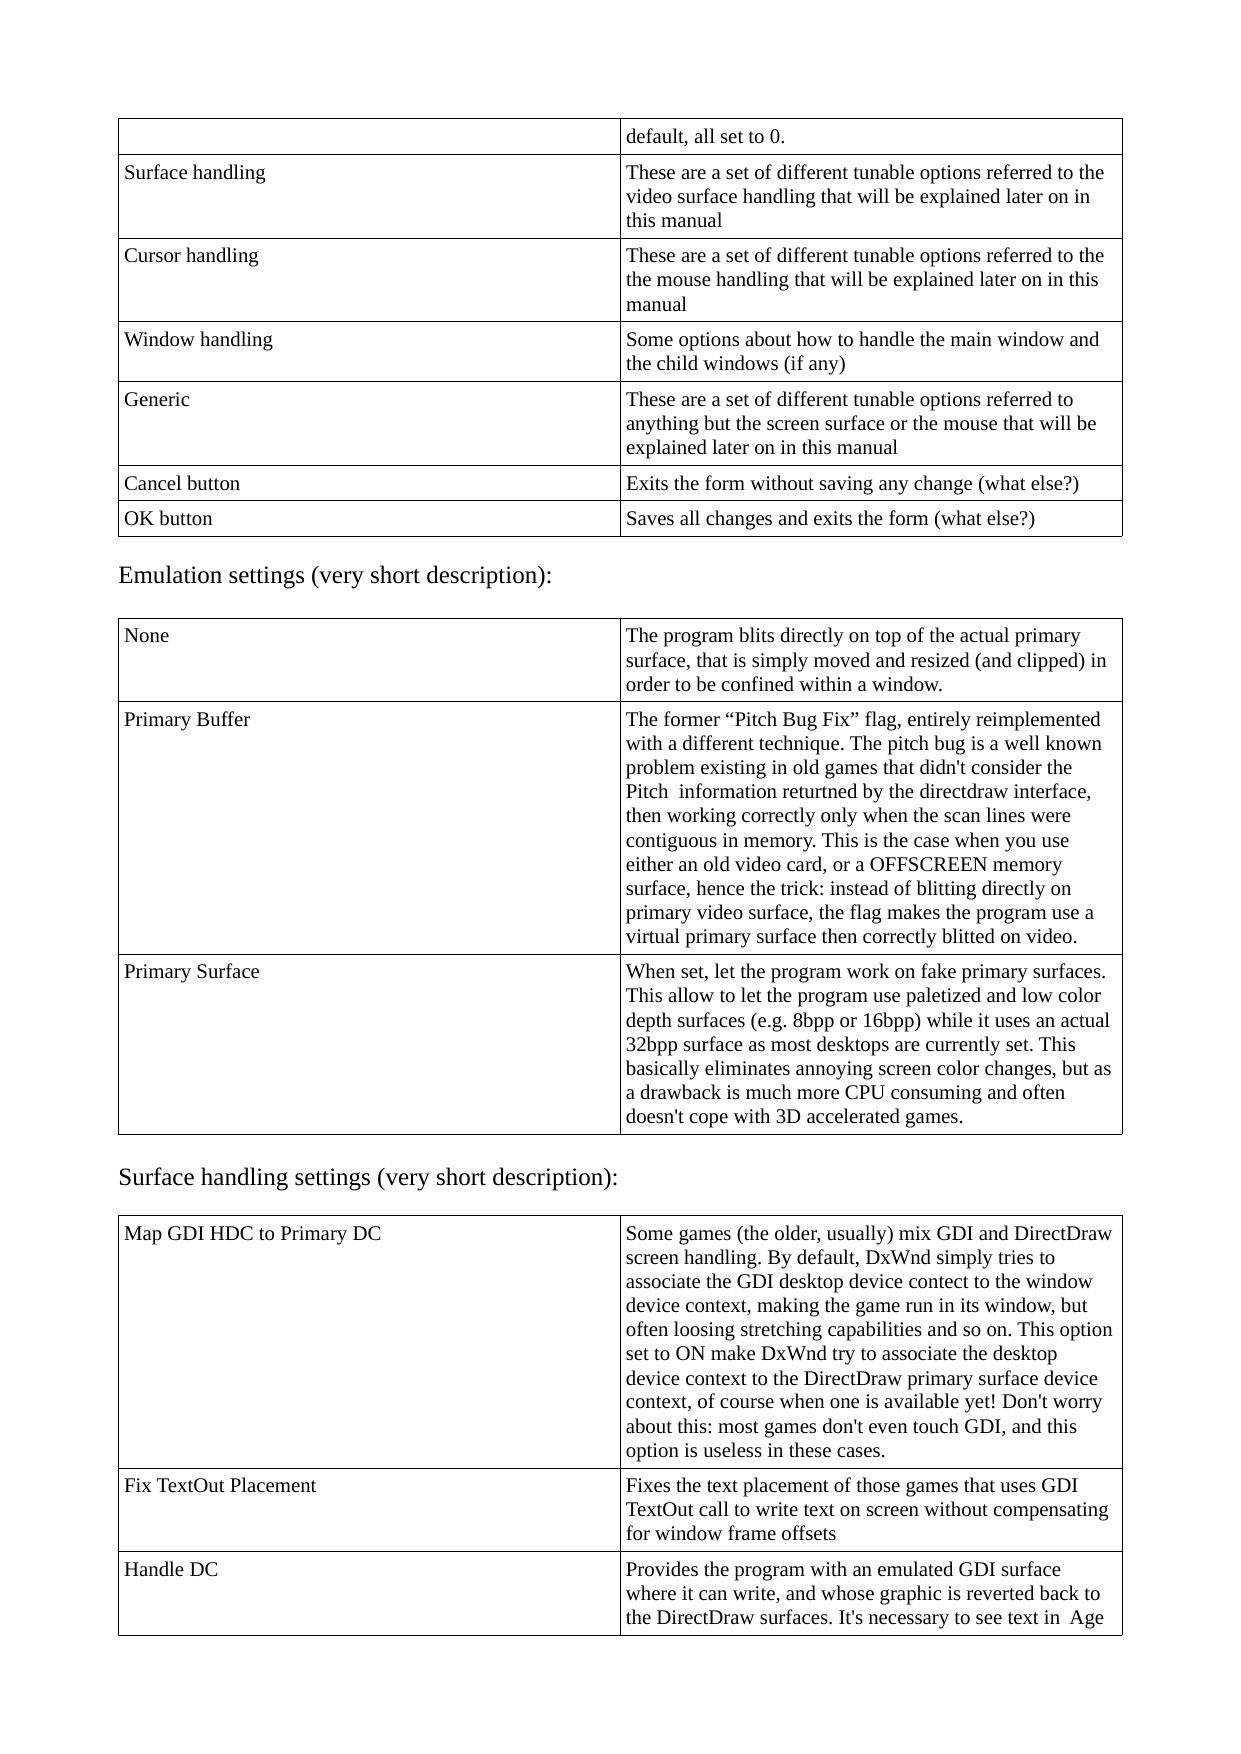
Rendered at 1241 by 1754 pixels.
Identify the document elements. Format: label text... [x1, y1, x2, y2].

table_cell Exits the form without saving any change (what else?) [621, 466, 1122, 500]
table_cell Handle DC [119, 1552, 620, 1635]
table_cell These are a set of different tunable options referred to anything but the screen surface or the mouse that will be explained later on in this manual [621, 382, 1122, 465]
text Emulation settings (very short description): [118, 560, 1122, 589]
table_cell Some options about how to handle the main window and the child windows (if any) [621, 322, 1122, 381]
table_cell OK button [119, 501, 620, 536]
table_header Primary Surface [119, 955, 620, 1133]
table_header None [119, 619, 620, 701]
text Surface handling settings (very short description): [118, 1162, 1122, 1191]
table_header The program blits directly on top of the actual primary surface, that is simply moved and resized (and clipped) in order to be confined within a window. [621, 619, 1122, 701]
table_header When set, let the program work on fake primary surfaces. This allow to let the program use paletized and low color depth surfaces (e.g. 8bpp or 16bpp) while it uses an actual 32bpp surface as most desktops are currently set. This basically eliminates annoying screen color changes, but as a drawback is much more CPU consuming and often doesn't cope with 3D accelerated games. [621, 955, 1122, 1133]
table_cell [119, 119, 620, 154]
table_cell Generic [119, 382, 620, 465]
table_header Primary Buffer [119, 702, 620, 953]
table_cell Cursor handling [119, 239, 620, 321]
table_cell These are a set of different tunable options referred to the video surface handling that will be explained later on in this manual [621, 155, 1122, 237]
table_cell Cancel button [119, 466, 620, 500]
table_cell Fix TextOut Placement [119, 1469, 620, 1551]
table_cell Provides the program with an emulated GDI surface where it can write, and whose graphic is reverted back to the DirectDraw surfaces. It's necessary to see text in Age [621, 1552, 1122, 1635]
table_cell These are a set of different tunable options referred to the the mouse handling that will be explained later on in this manual [621, 239, 1122, 321]
table_cell Fixes the text placement of those games that uses GDI TextOut call to write text on screen without compensating for window frame offsets [621, 1469, 1122, 1551]
table_header Map GDI HDC to Primary DC [119, 1216, 620, 1467]
table_cell Saves all changes and exits the form (what else?) [621, 501, 1122, 536]
table_header The former “Pitch Bug Fix” flag, entirely reimplemented with a different technique. The pitch bug is a well known problem existing in old games that didn't consider the Pitch information returtned by the directdraw interface, then working correctly only when the scan lines were contiguous in memory. This is the case when you use either an old video card, or a OFFSCREEN memory surface, hence the trick: instead of blitting directly on primary video surface, the flag makes the program use a virtual primary surface then correctly blitted on video. [621, 702, 1122, 953]
table_cell Surface handling [119, 155, 620, 237]
table_cell default, all set to 0. [621, 119, 1122, 154]
table_header Some games (the older, usually) mix GDI and DirectDraw screen handling. By default, DxWnd simply tries to associate the GDI desktop device contect to the window device context, making the game run in its window, but often loosing stretching capabilities and so on. This option set to ON make DxWnd try to associate the desktop device context to the DirectDraw primary surface device context, of course when one is available yet! Don't worry about this: most games don't even touch GDI, and this option is useless in these cases. [621, 1216, 1122, 1467]
table_cell Window handling [119, 322, 620, 381]
